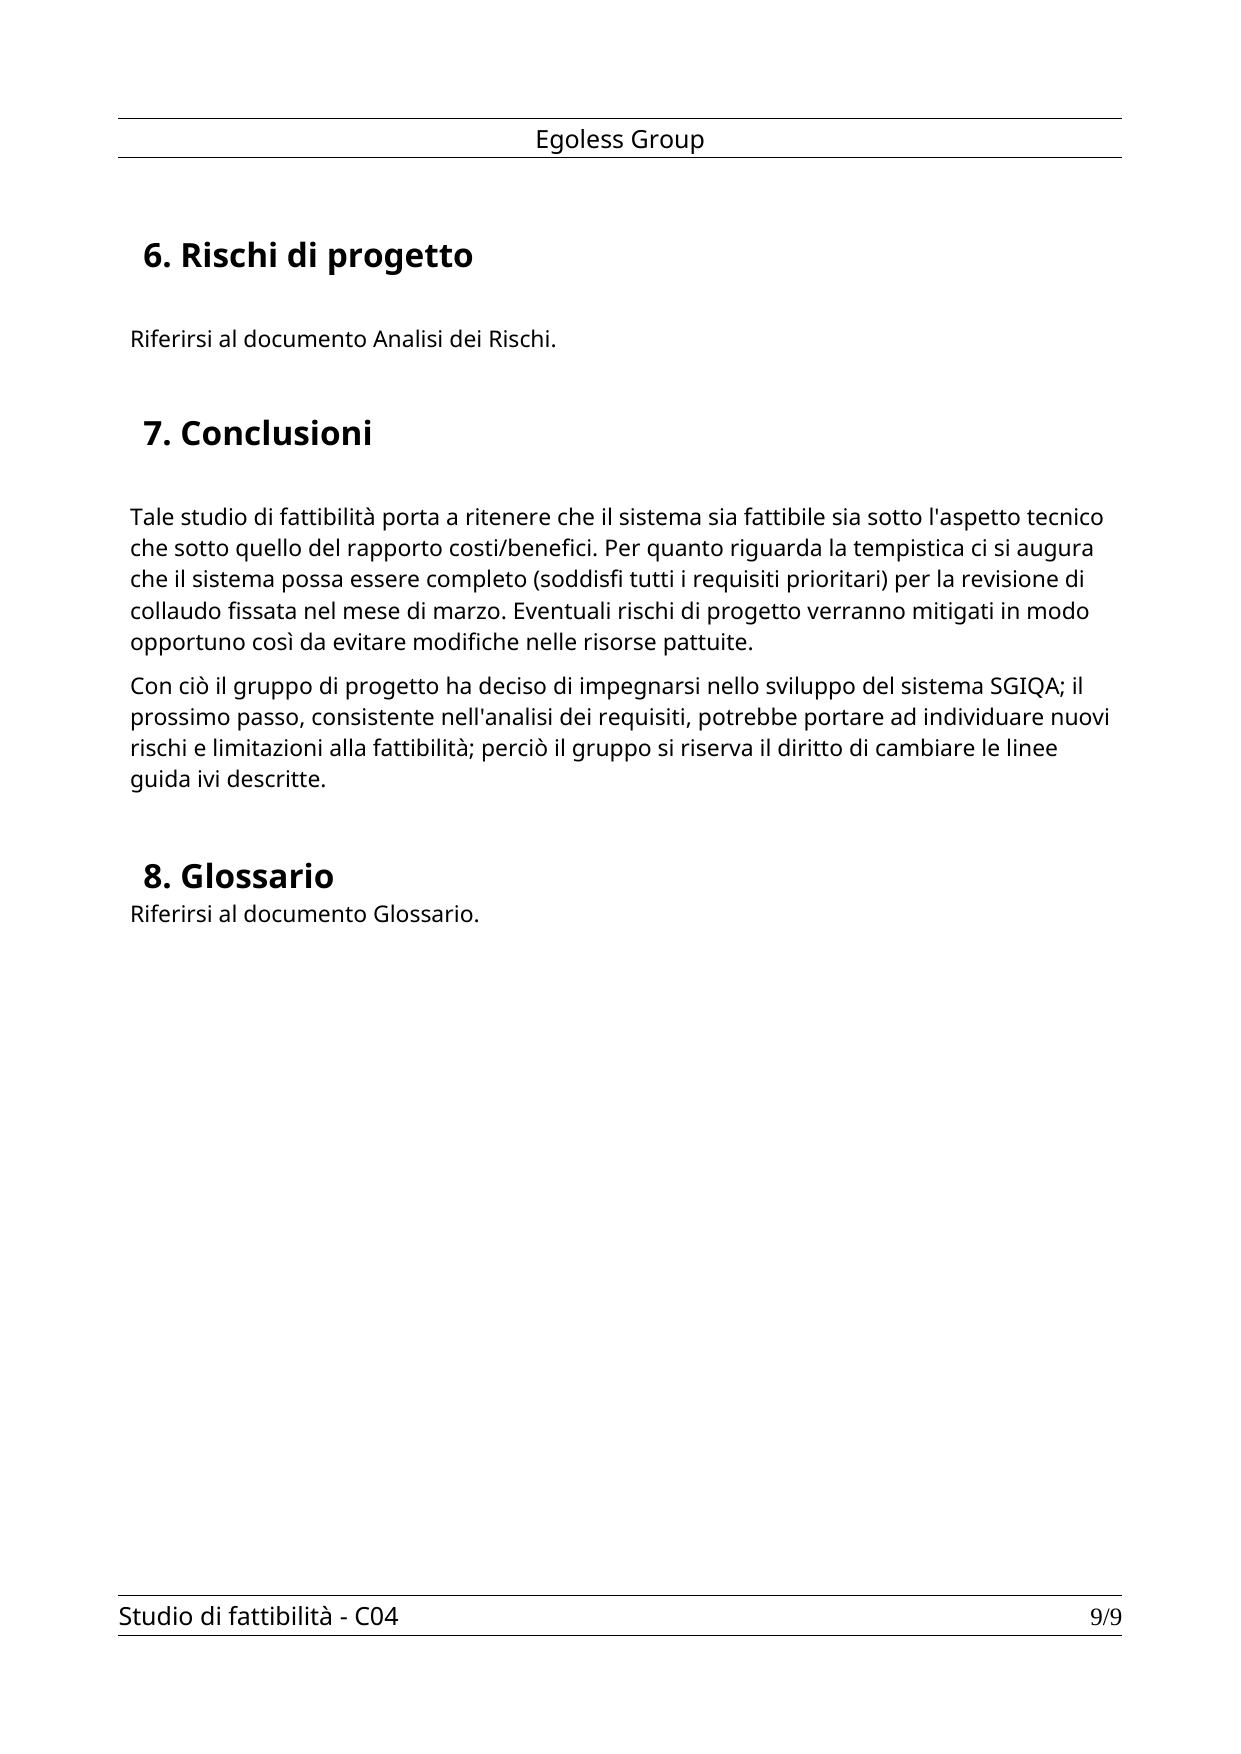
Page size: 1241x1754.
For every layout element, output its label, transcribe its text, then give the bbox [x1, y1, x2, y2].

subtitle 6. Rischi di progetto [122, 232, 1122, 277]
text Con ciò il gruppo di progetto ha deciso di impegnarsi nello sviluppo del sistema SGIQA; il prossimo passo, consistente nell'analisi dei requisiti, potrebbe portare ad individuare nuovi rischi e limitazioni alla fattibilità; perciò il gruppo si riserva il diritto di cambiare le linee guida ivi descritte. [130, 669, 1122, 794]
text Tale studio di fattibilità porta a ritenere che il sistema sia fattibile sia sotto l'aspetto tecnico che sotto quello del rapporto costi/benefici. Per quanto riguarda la tempistica ci si augura che il sistema possa essere completo (soddisfi tutti i requisiti prioritari) per la revisione di collaudo fissata nel mese di marzo. Eventuali rischi di progetto verranno mitigati in modo opportuno così da evitare modifiche nelle risorse pattuite. [130, 501, 1122, 657]
subtitle 8. Glossario [122, 852, 1122, 898]
subtitle 7. Conclusioni [122, 410, 1122, 455]
text Riferirsi al documento Analisi dei Rischi. [130, 322, 1122, 354]
text Riferirsi al documento Glossario. [130, 898, 1122, 929]
